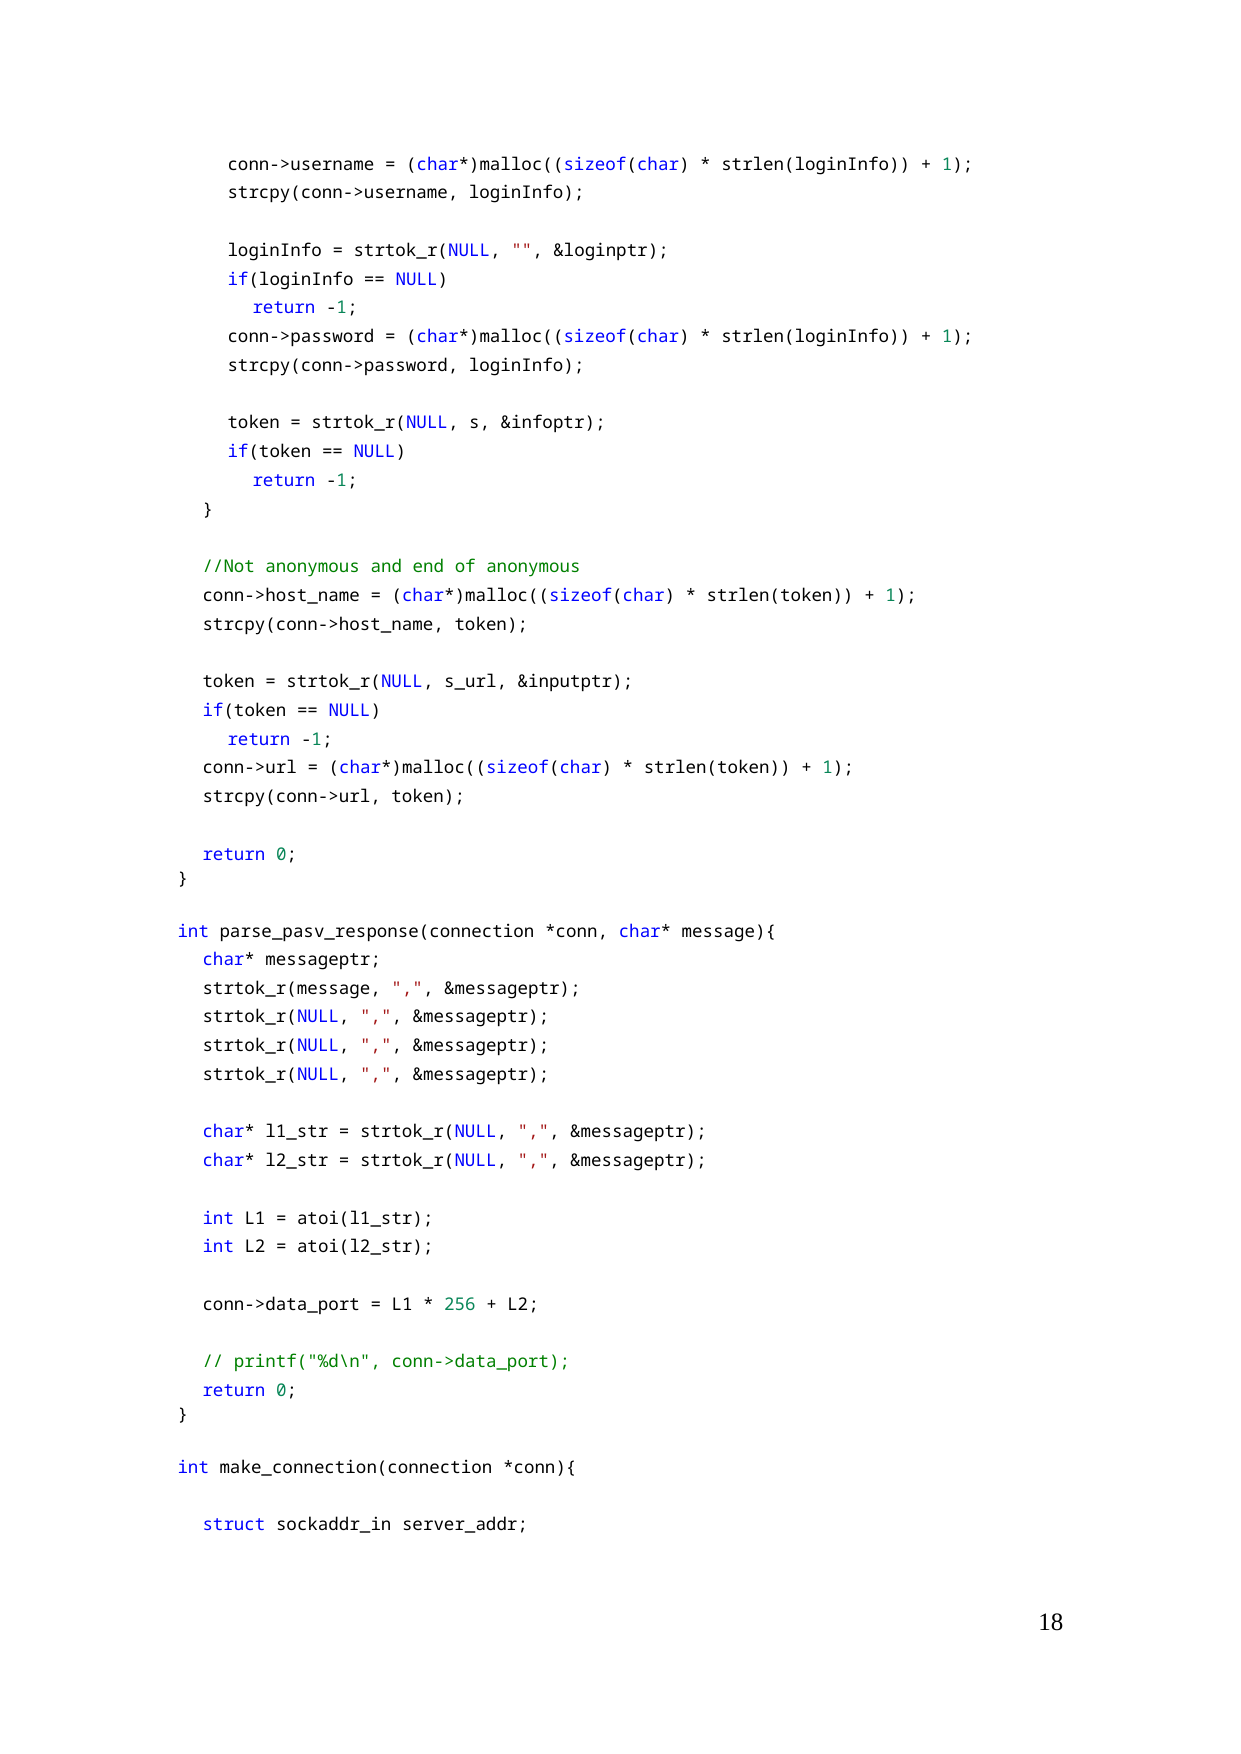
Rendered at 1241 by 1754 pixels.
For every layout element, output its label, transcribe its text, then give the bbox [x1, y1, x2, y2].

text strcpy(conn->url, token); [177, 779, 1063, 808]
text } [177, 866, 1063, 889]
text strtok_r(NULL, ",", &messageptr); [177, 1057, 1063, 1086]
text } [177, 492, 1063, 521]
text if(token == NULL) [177, 693, 1063, 722]
text return -1; [177, 463, 1063, 492]
text if(token == NULL) [177, 434, 1063, 463]
text return -1; [177, 291, 1063, 319]
text char* messageptr; [177, 942, 1063, 971]
text loginInfo = strtok_r(NULL, "", &loginptr); [177, 233, 1063, 262]
text } [177, 1402, 1063, 1426]
text // printf("%d\n", conn->data_port); [177, 1344, 1063, 1373]
text int parse_pasv_response(connection *conn, char* message){ [177, 918, 1063, 942]
text token = strtok_r(NULL, s, &infoptr); [177, 406, 1063, 434]
text conn->host_name = (char*)malloc((sizeof(char) * strlen(token)) + 1); [177, 578, 1063, 607]
text conn->password = (char*)malloc((sizeof(char) * strlen(loginInfo)) + 1); [177, 319, 1063, 348]
text conn->url = (char*)malloc((sizeof(char) * strlen(token)) + 1); [177, 751, 1063, 779]
text return 0; [177, 837, 1063, 866]
text conn->username = (char*)malloc((sizeof(char) * strlen(loginInfo)) + 1); [177, 147, 1063, 176]
text return 0; [177, 1373, 1063, 1402]
text strcpy(conn->host_name, token); [177, 607, 1063, 636]
text strcpy(conn->password, loginInfo); [177, 348, 1063, 377]
text char* l1_str = strtok_r(NULL, ",", &messageptr); [177, 1114, 1063, 1143]
text strcpy(conn->username, loginInfo); [177, 176, 1063, 204]
text struct sockaddr_in server_addr; [177, 1507, 1063, 1536]
text token = strtok_r(NULL, s_url, &inputptr); [177, 664, 1063, 693]
text if(loginInfo == NULL) [177, 262, 1063, 291]
text //Not anonymous and end of anonymous [177, 549, 1063, 578]
text conn->data_port = L1 * 256 + L2; [177, 1287, 1063, 1316]
text char* l2_str = strtok_r(NULL, ",", &messageptr); [177, 1143, 1063, 1172]
text int make_connection(connection *conn){ [177, 1455, 1063, 1478]
text return -1; [177, 722, 1063, 751]
text strtok_r(NULL, ",", &messageptr); [177, 999, 1063, 1028]
text int L2 = atoi(l2_str); [177, 1229, 1063, 1258]
text int L1 = atoi(l1_str); [177, 1201, 1063, 1229]
text strtok_r(NULL, ",", &messageptr); [177, 1028, 1063, 1057]
text strtok_r(message, ",", &messageptr); [177, 971, 1063, 999]
